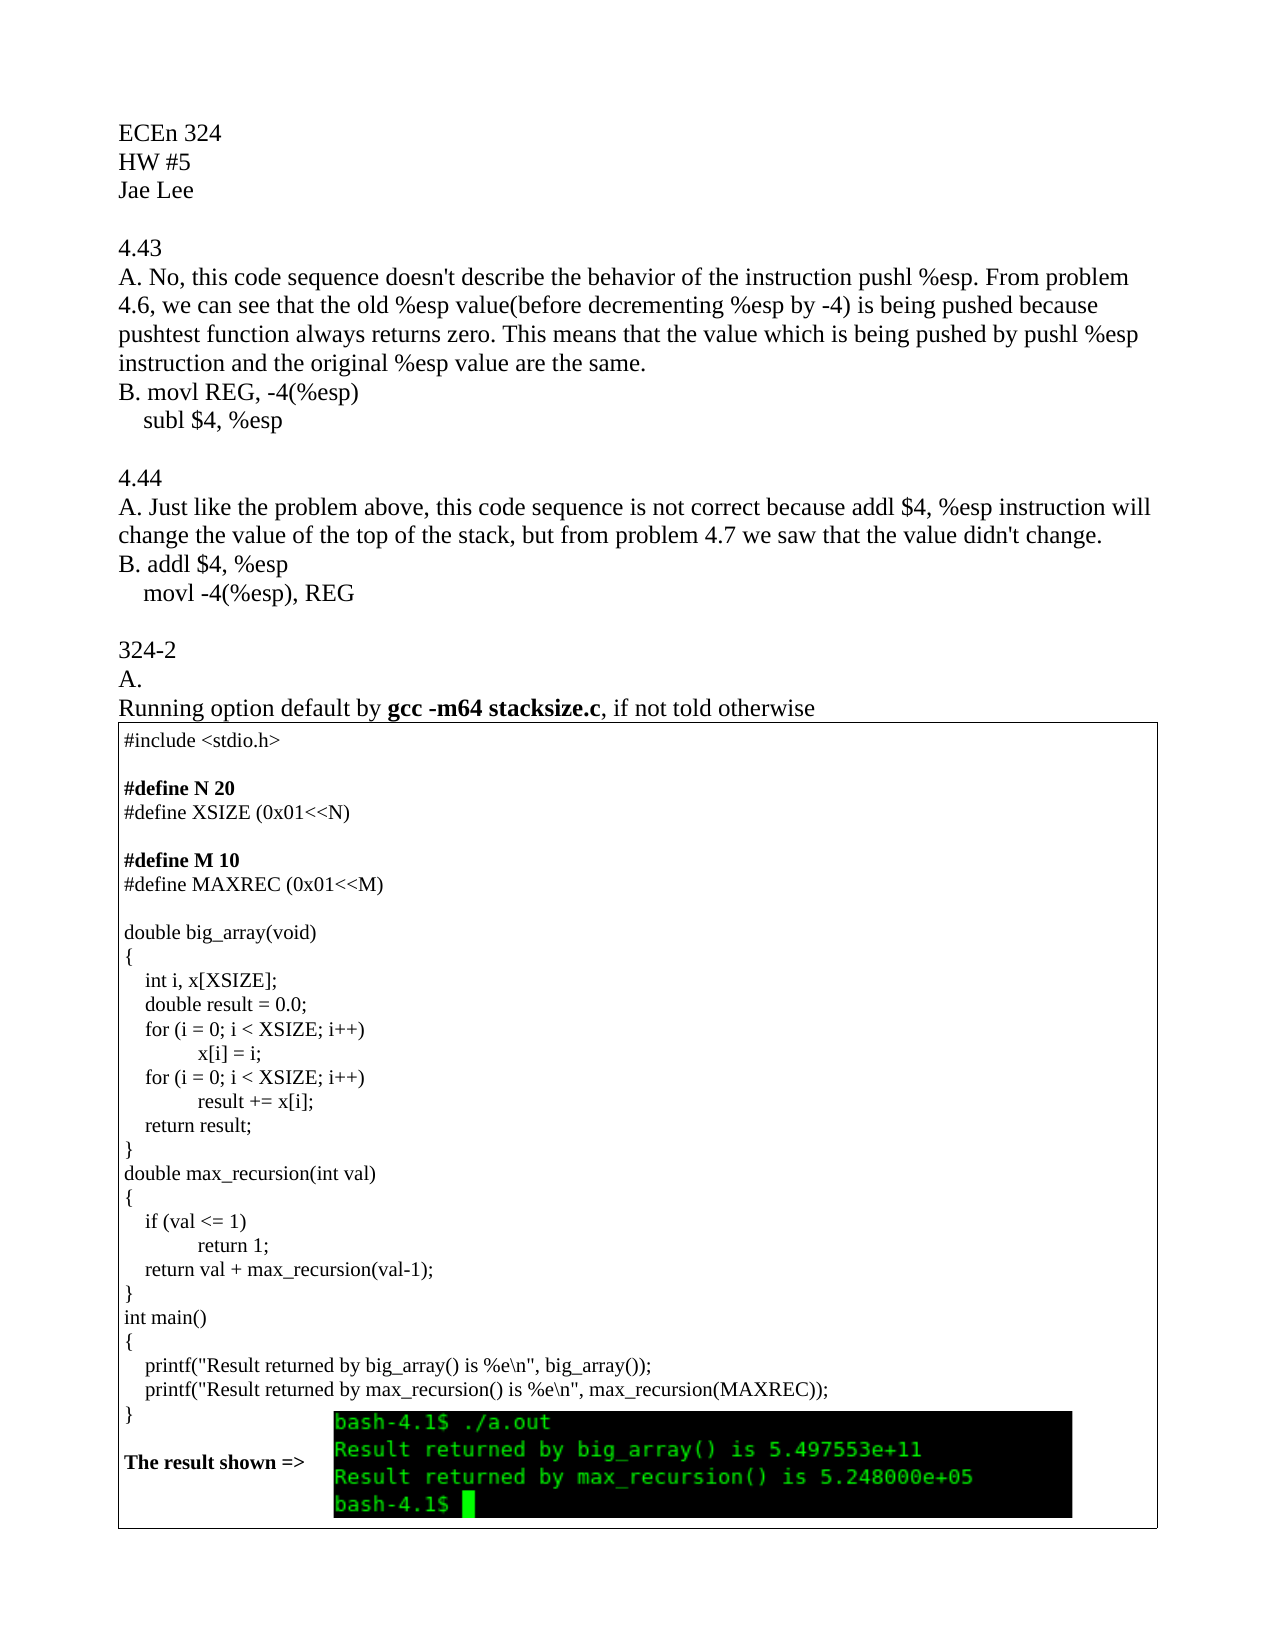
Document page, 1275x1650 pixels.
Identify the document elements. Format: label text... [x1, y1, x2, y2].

text Jae Lee [118, 176, 1157, 204]
text B. addl $4, %esp [118, 549, 1157, 578]
table_header #include <stdio.h> #define N 20 #define XSIZE (0x01<<N) #define M 10 #define MAXREC (0x01<<M) double big_array(void) { int i, x[XSIZE]; double result = 0.0; for (i = 0; i < XSIZE; i++) x[i] = i; for (i = 0; i < XSIZE; i++) result += x[i]; return result; } double max_recursion(int val) { if (val <= 1) return 1; return val + max_recursion(val-1); } int main() { printf("Result returned by big_array() is %e\n", big_array()); printf("Result returned by max_recursion() is %e\n", max_recursion(MAXREC)); } The result shown => [119, 723, 1157, 1527]
picture [333, 1411, 1073, 1518]
text A. No, this code sequence doesn't describe the behavior of the instruction pushl %esp. From problem 4.6, we can see that the old %esp value(before decrementing %esp by -4) is being pushed because pushtest function always returns zero. This means that the value which is being pushed by pushl %esp instruction and the original %esp value are the same. [118, 262, 1157, 377]
text 4.43 [118, 233, 1157, 262]
text ECEn 324 [118, 118, 1157, 147]
text HW #5 [118, 147, 1157, 176]
text subl $4, %esp [118, 406, 1157, 434]
text A. Just like the problem above, this code sequence is not correct because addl $4, %esp instruction will change the value of the top of the stack, but from problem 4.7 we saw that the value didn't change. [118, 492, 1157, 549]
text movl -4(%esp), REG [118, 578, 1157, 607]
text B. movl REG, -4(%esp) [118, 377, 1157, 406]
text 4.44 [118, 463, 1157, 492]
text Running option default by gcc -m64 stacksize.c, if not told otherwise [118, 693, 1157, 722]
text 324-2 [118, 636, 1157, 664]
text A. [118, 664, 1157, 693]
